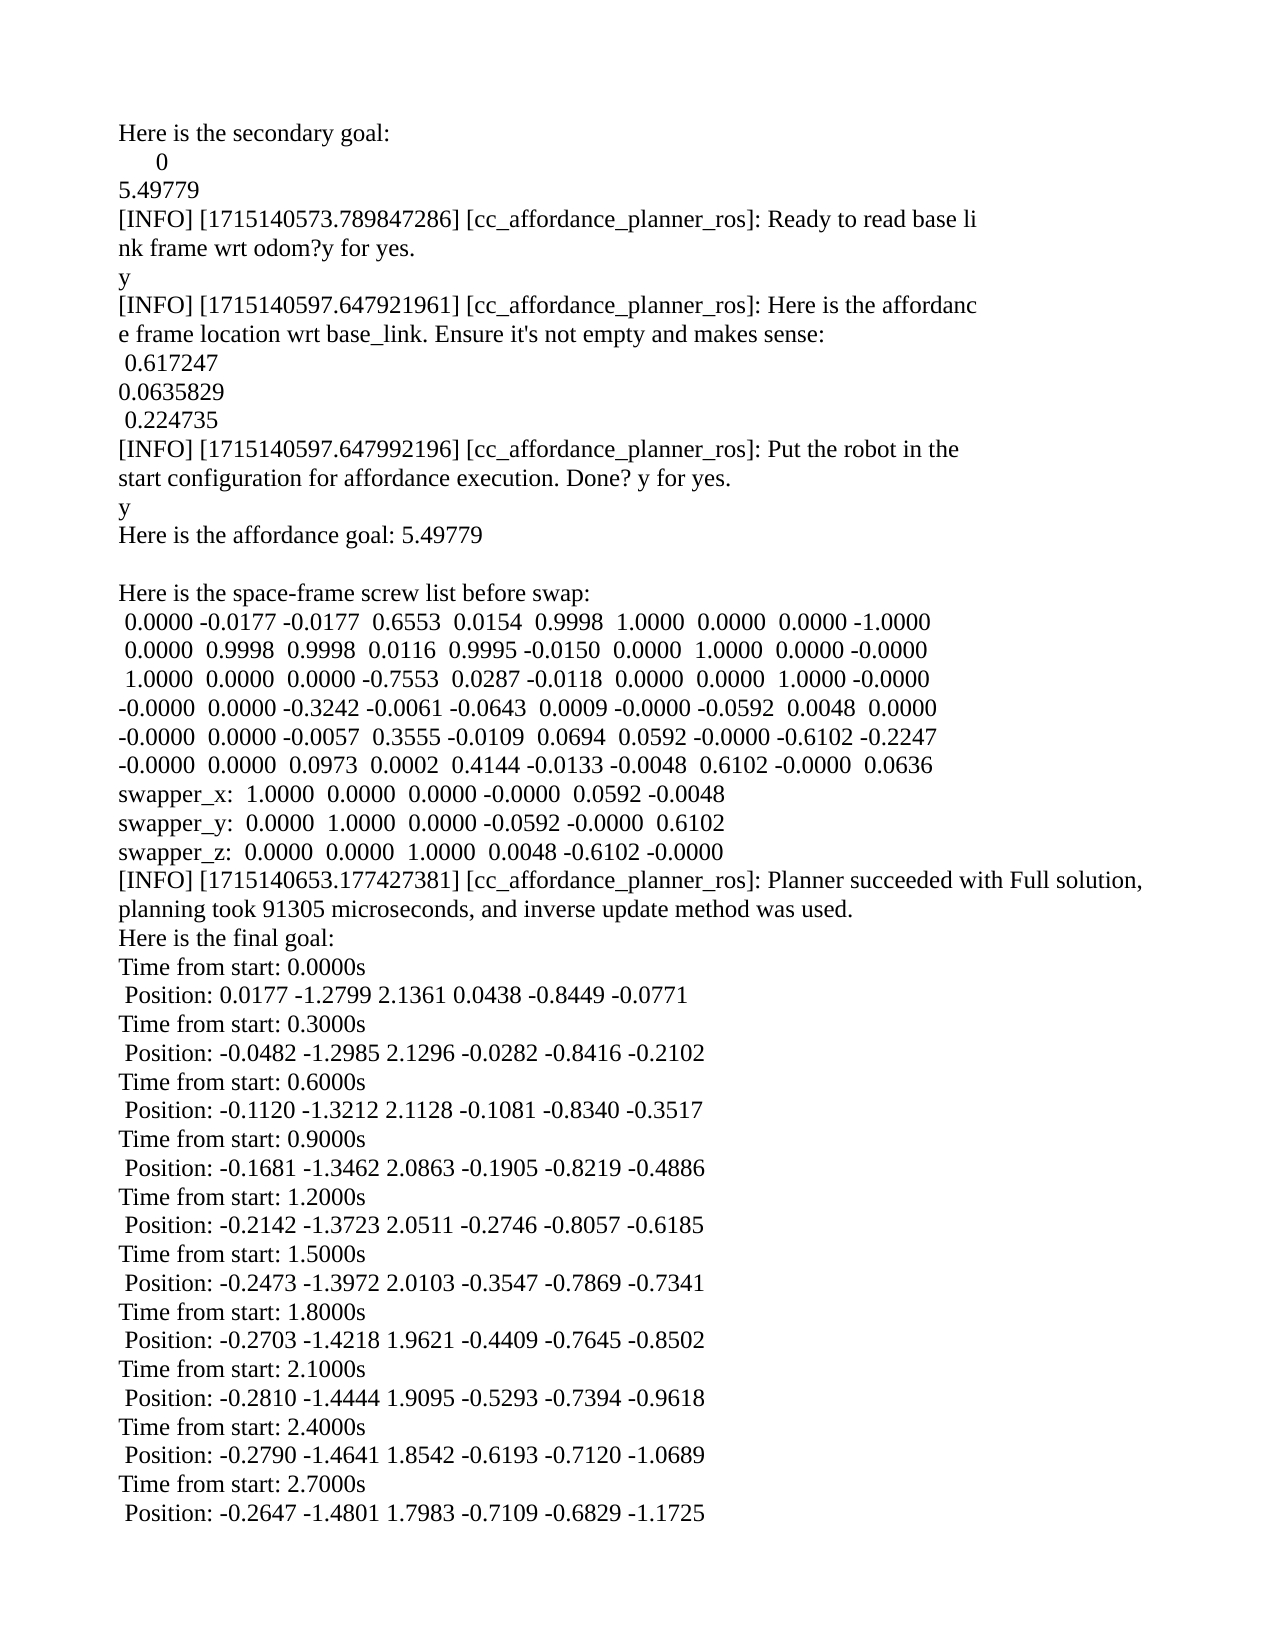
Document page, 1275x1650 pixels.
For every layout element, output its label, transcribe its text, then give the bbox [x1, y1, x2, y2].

text Position: -0.2647 -1.4801 1.7983 -0.7109 -0.6829 -1.1725 [118, 1498, 1157, 1527]
text Position: -0.2810 -1.4444 1.9095 -0.5293 -0.7394 -0.9618 [118, 1383, 1157, 1412]
text Position: -0.1120 -1.3212 2.1128 -0.1081 -0.8340 -0.3517 [118, 1096, 1157, 1124]
text Time from start: 2.1000s [118, 1354, 1157, 1383]
text Position: -0.2790 -1.4641 1.8542 -0.6193 -0.7120 -1.0689 [118, 1441, 1157, 1469]
text Position: -0.2473 -1.3972 2.0103 -0.3547 -0.7869 -0.7341 [118, 1268, 1157, 1297]
text swapper_x: 1.0000 0.0000 0.0000 -0.0000 0.0592 -0.0048 [118, 779, 1157, 808]
text [INFO] [1715140597.647992196] [cc_affordance_planner_ros]: Put the robot in the start configuration for affordance execution. Done? y for yes. [118, 434, 1157, 492]
text Here is the space-frame screw list before swap: [118, 578, 1157, 607]
text Time from start: 2.4000s [118, 1412, 1157, 1441]
text swapper_y: 0.0000 1.0000 0.0000 -0.0592 -0.0000 0.6102 [118, 808, 1157, 837]
text Time from start: 1.5000s [118, 1239, 1157, 1268]
text 0 [118, 147, 1157, 176]
text Here is the secondary goal: [118, 118, 1157, 147]
text 0.0000 -0.0177 -0.0177 0.6553 0.0154 0.9998 1.0000 0.0000 0.0000 -1.0000 [118, 607, 1157, 636]
text -0.0000 0.0000 -0.3242 -0.0061 -0.0643 0.0009 -0.0000 -0.0592 0.0048 0.0000 [118, 693, 1157, 722]
text Time from start: 0.3000s [118, 1009, 1157, 1038]
text Here is the affordance goal: 5.49779 [118, 521, 1157, 549]
text Here is the final goal: [118, 923, 1157, 952]
text y [118, 492, 1157, 521]
text [INFO] [1715140573.789847286] [cc_affordance_planner_ros]: Ready to read base li nk frame wrt odom?y for yes. [118, 204, 1157, 262]
text 0.0635829 [118, 377, 1157, 406]
text Position: -0.0482 -1.2985 2.1296 -0.0282 -0.8416 -0.2102 [118, 1038, 1157, 1067]
text Time from start: 1.2000s [118, 1182, 1157, 1211]
text [INFO] [1715140597.647921961] [cc_affordance_planner_ros]: Here is the affordanc e frame location wrt base_link. Ensure it's not empty and makes sense: [118, 291, 1157, 348]
text [INFO] [1715140653.177427381] [cc_affordance_planner_ros]: Planner succeeded with Full solution, planning took 91305 microseconds, and inverse update method was used. [118, 866, 1157, 923]
text y [118, 262, 1157, 291]
text Position: -0.2703 -1.4218 1.9621 -0.4409 -0.7645 -0.8502 [118, 1326, 1157, 1354]
text 0.224735 [118, 406, 1157, 434]
text Position: 0.0177 -1.2799 2.1361 0.0438 -0.8449 -0.0771 [118, 981, 1157, 1009]
text Time from start: 0.0000s [118, 952, 1157, 981]
text swapper_z: 0.0000 0.0000 1.0000 0.0048 -0.6102 -0.0000 [118, 837, 1157, 866]
text 1.0000 0.0000 0.0000 -0.7553 0.0287 -0.0118 0.0000 0.0000 1.0000 -0.0000 [118, 664, 1157, 693]
text -0.0000 0.0000 -0.0057 0.3555 -0.0109 0.0694 0.0592 -0.0000 -0.6102 -0.2247 [118, 722, 1157, 751]
text -0.0000 0.0000 0.0973 0.0002 0.4144 -0.0133 -0.0048 0.6102 -0.0000 0.0636 [118, 751, 1157, 779]
text 0.617247 [118, 348, 1157, 377]
text 5.49779 [118, 176, 1157, 204]
text Position: -0.1681 -1.3462 2.0863 -0.1905 -0.8219 -0.4886 [118, 1153, 1157, 1182]
text 0.0000 0.9998 0.9998 0.0116 0.9995 -0.0150 0.0000 1.0000 0.0000 -0.0000 [118, 636, 1157, 664]
text Time from start: 1.8000s [118, 1297, 1157, 1326]
text Time from start: 0.6000s [118, 1067, 1157, 1096]
text Time from start: 0.9000s [118, 1124, 1157, 1153]
text Position: -0.2142 -1.3723 2.0511 -0.2746 -0.8057 -0.6185 [118, 1211, 1157, 1239]
text Time from start: 2.7000s [118, 1469, 1157, 1498]
